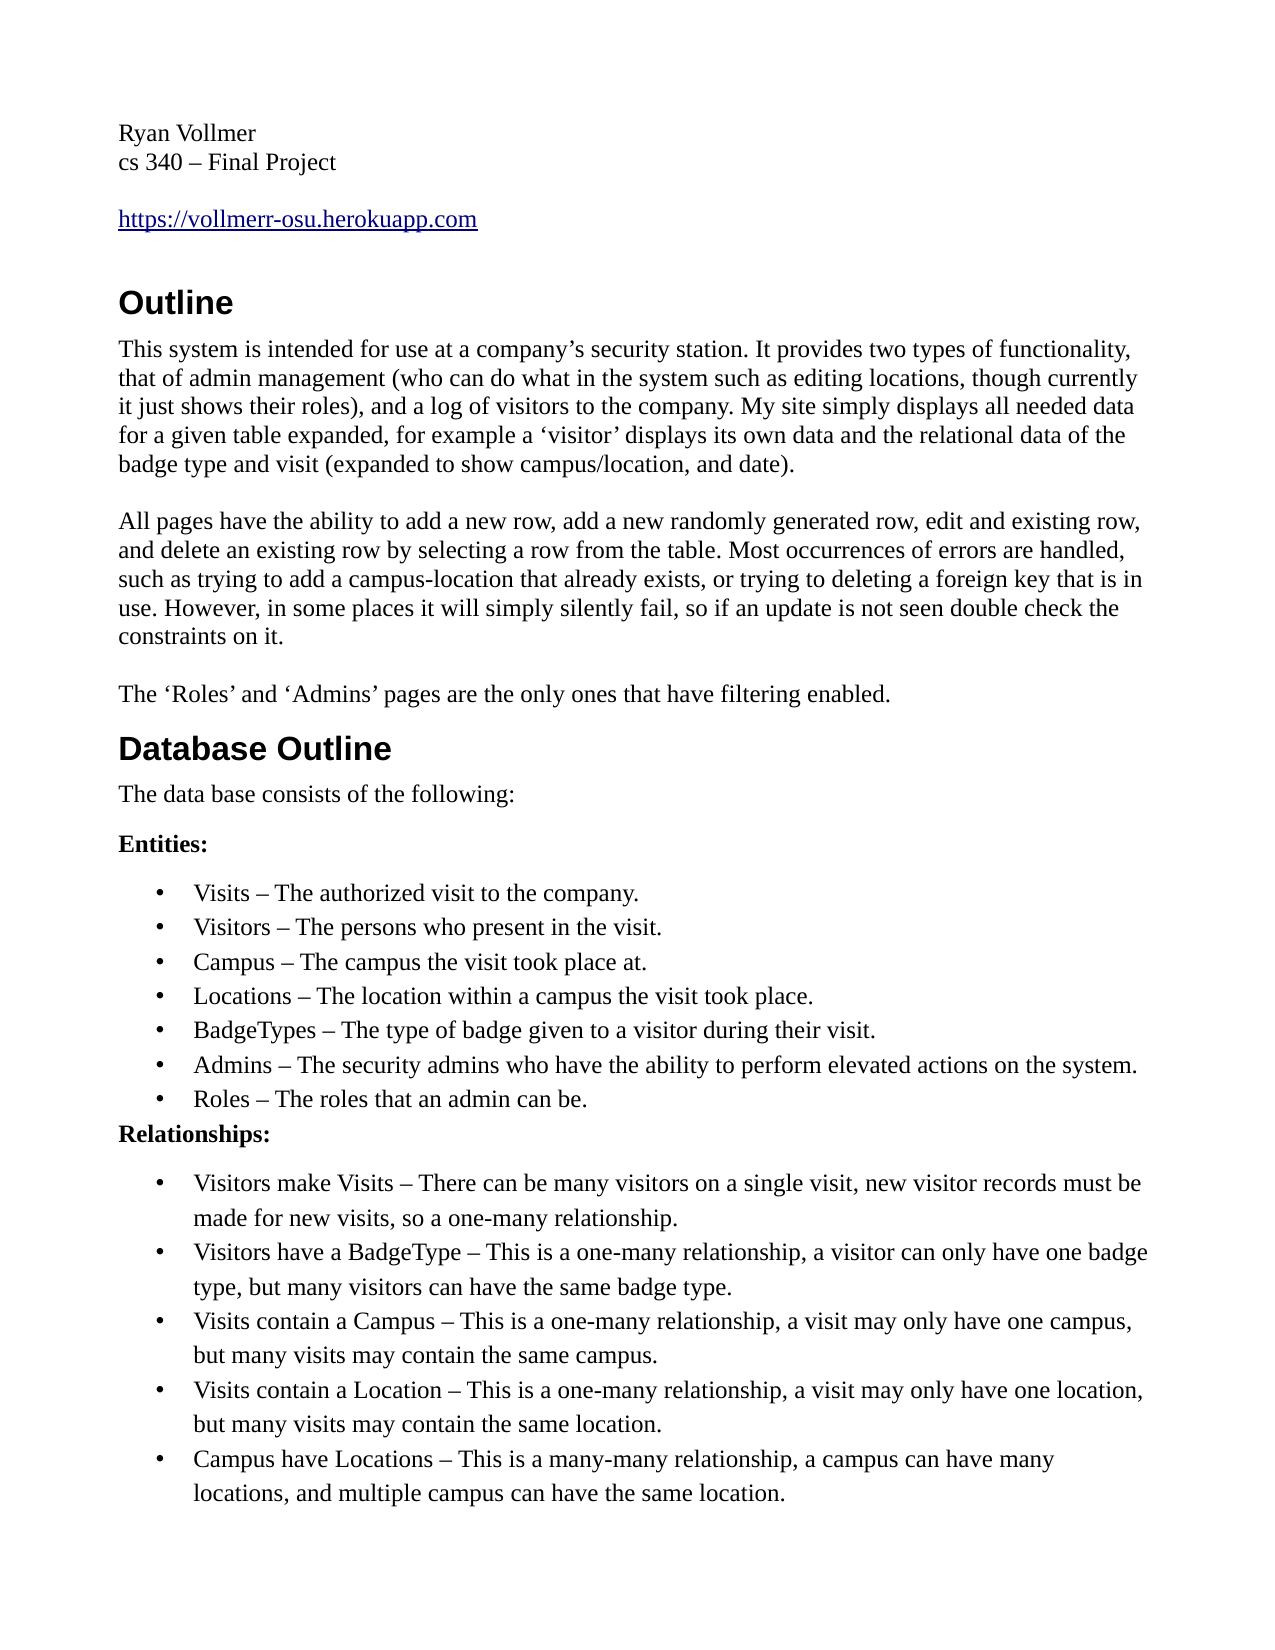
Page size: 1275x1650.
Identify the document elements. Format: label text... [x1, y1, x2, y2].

list Locations – The location within a campus the visit took place. [156, 981, 1157, 1010]
text cs 340 – Final Project [118, 147, 1157, 176]
text Relationships: [118, 1119, 1157, 1148]
list Visitors have a BadgeType – This is a one-many relationship, a visitor can only have one badge type, but many visitors can have the same badge type. [156, 1237, 1157, 1300]
subtitle Outline [118, 283, 1157, 321]
subtitle Database Outline [118, 728, 1157, 767]
list Campus – The campus the visit took place at. [156, 947, 1157, 975]
list Admins – The security admins who have the ability to perform elevated actions on the system. [156, 1050, 1157, 1079]
list Roles – The roles that an admin can be. [156, 1084, 1157, 1113]
text Entities: [118, 829, 1157, 857]
text https://vollmerr-osu.herokuapp.com [118, 204, 1157, 233]
list Visits contain a Campus – This is a one-many relationship, a visit may only have one campus, but many visits may contain the same campus. [156, 1306, 1157, 1369]
list BadgeTypes – The type of badge given to a visitor during their visit. [156, 1016, 1157, 1044]
text The data base consists of the following: [118, 779, 1157, 808]
text Ryan Vollmer [118, 118, 1157, 147]
text The ‘Roles’ and ‘Admins’ pages are the only ones that have filtering enabled. [118, 679, 1157, 708]
list Visitors – The persons who present in the visit. [156, 912, 1157, 941]
list Visits – The authorized visit to the company. [156, 878, 1157, 906]
list Visitors make Visits – There can be many visitors on a single visit, new visitor records must be made for new visits, so a one-many relationship. [156, 1168, 1157, 1231]
list Visits contain a Location – This is a one-many relationship, a visit may only have one location, but many visits may contain the same location. [156, 1375, 1157, 1438]
list Campus have Locations – This is a many-many relationship, a campus can have many locations, and multiple campus can have the same location. [156, 1444, 1157, 1507]
text This system is intended for use at a company’s security station. It provides two types of functionality, that of admin management (who can do what in the system such as editing locations, though currently it just shows their roles), and a log of visitors to the company. My site simply displays all needed data for a given table expanded, for example a ‘visitor’ displays its own data and the relational data of the badge type and visit (expanded to show campus/location, and date). [118, 334, 1157, 478]
text All pages have the ability to add a new row, add a new randomly generated row, edit and existing row, and delete an existing row by selecting a row from the table. Most occurrences of errors are handled, such as trying to add a campus-location that already exists, or trying to deleting a foreign key that is in use. However, in some places it will simply silently fail, so if an update is not seen double check the constraints on it. [118, 506, 1157, 650]
